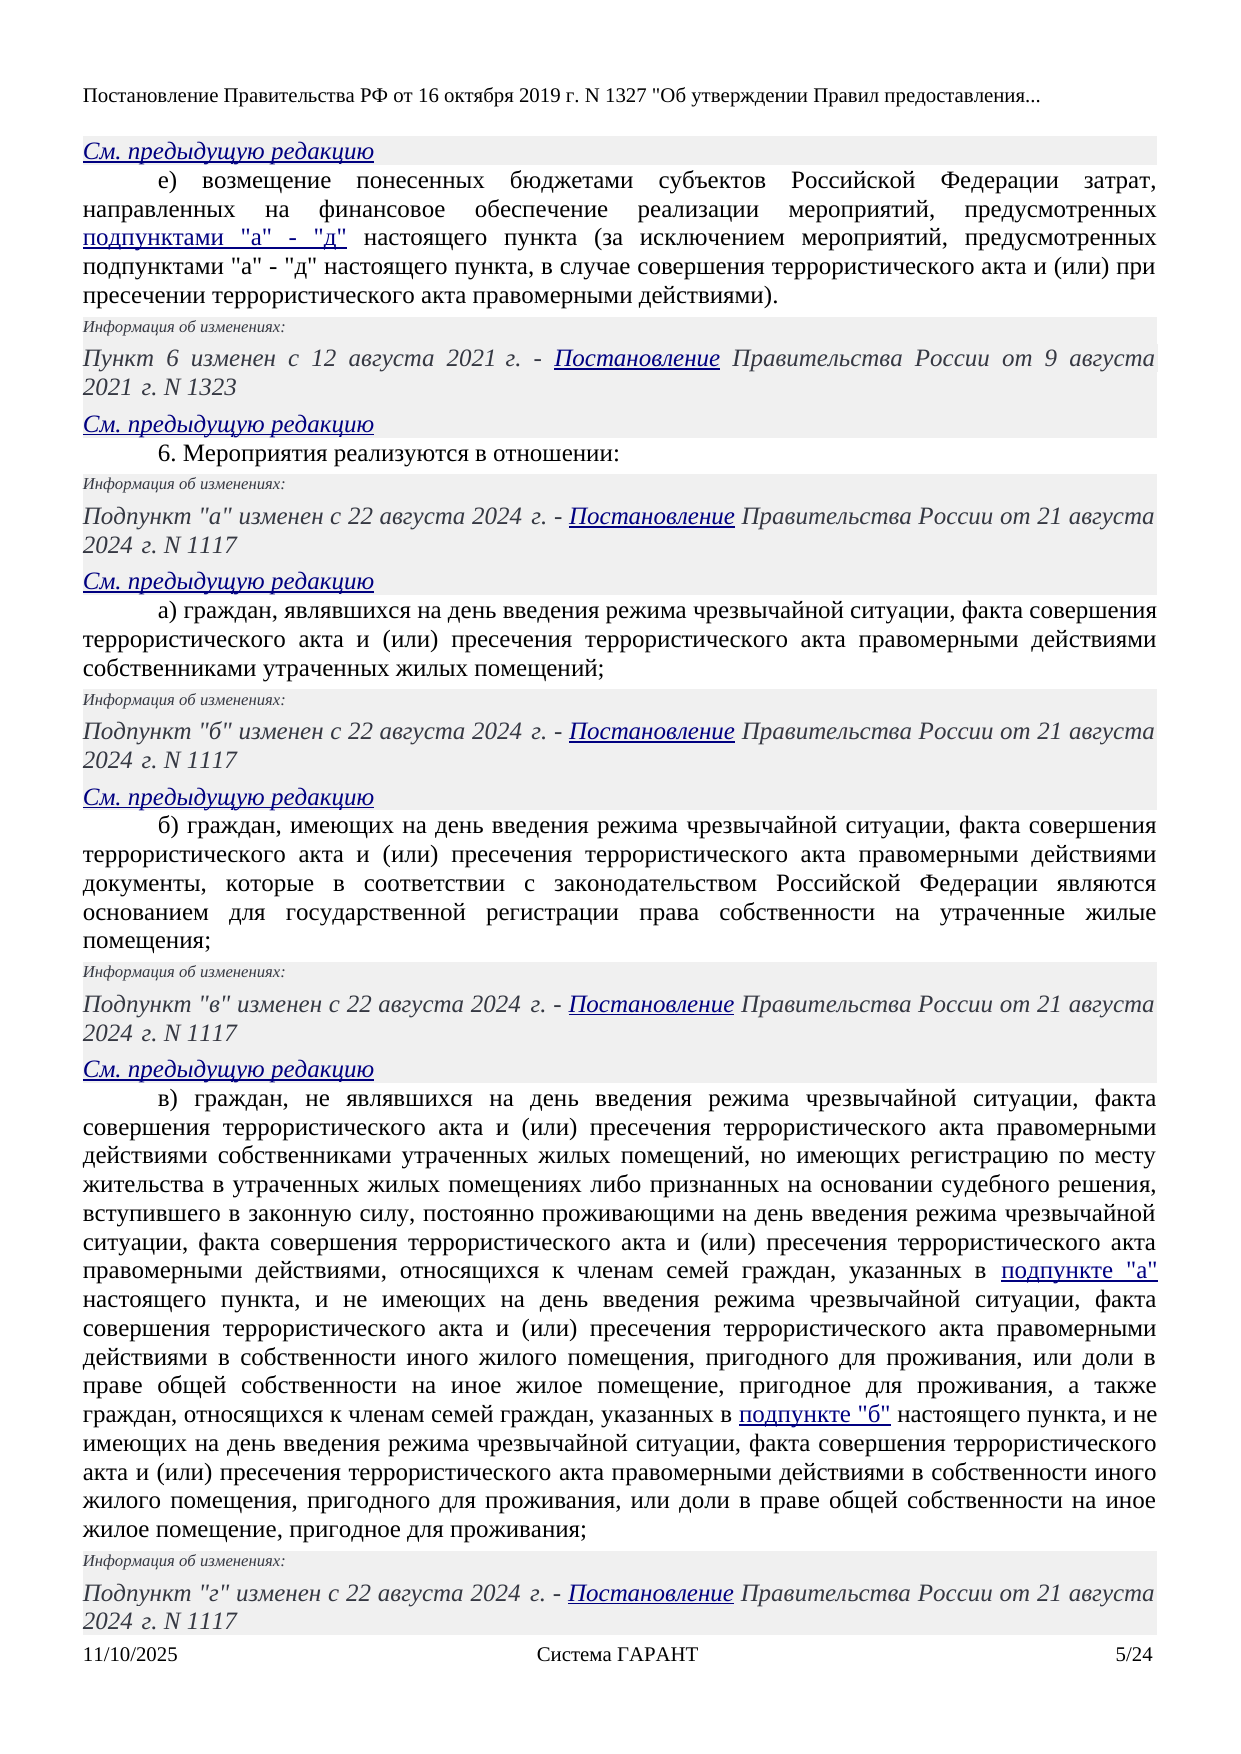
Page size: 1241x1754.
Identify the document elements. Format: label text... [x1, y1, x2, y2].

text Подпункт "б" изменен с 22 августа 2024 г. - Постановление Правительства России от 21 августа 2024 г. N 1117 [239, 745, 1157, 774]
text Подпункт "в" изменен с 22 августа 2024 г. - Постановление Правительства России от 21 августа 2024 г. N 1117 [239, 1018, 1157, 1046]
text См. предыдущую редакцию [377, 136, 1157, 165]
text в) граждан, не являвшихся на день введения режима чрезвычайной ситуации, факта совершения террористического акта и (или) пресечения террористического акта правомерными действиями собственниками утраченных жилых помещений, но имеющих регистрацию по месту жительства в утраченных жилых помещениях либо признанных на основании судебного решения, вступившего в законную силу, постоянно проживающими на день введения режима чрезвычайной ситуации, факта совершения террористического акта и (или) пресечения террористического акта правомерными действиями, относящихся к членам семей граждан, указанных в подпункте "а" настоящего пункта, и не имеющих на день введения режима чрезвычайной ситуации, факта совершения террористического акта и (или) пресечения террористического акта правомерными действиями в собственности иного жилого помещения, пригодного для проживания, или доли в праве общей собственности на иное жилое помещение, пригодное для проживания, а также граждан, относящихся к членам семей граждан, указанных в подпункте "б" настоящего пункта, и не имеющих на день введения режима чрезвычайной ситуации, факта совершения террористического акта и (или) пресечения террористического акта правомерными действиями в собственности иного жилого помещения, пригодного для проживания, или доли в праве общей собственности на иное жилое помещение, пригодное для проживания; [83, 1083, 1157, 1543]
text См. предыдущую редакцию [377, 1054, 1157, 1083]
text См. предыдущую редакцию [377, 566, 1157, 595]
text Подпункт "г" изменен с 22 августа 2024 г. - Постановление Правительства России от 21 августа 2024 г. N 1117 [239, 1606, 1157, 1635]
text Информация об изменениях: [287, 317, 1157, 336]
text Информация об изменениях: [287, 1551, 1157, 1570]
text См. предыдущую редакцию [377, 409, 1157, 438]
text Пункт 6 изменен с 12 августа 2021 г. - Постановление Правительства России от 9 августа 2021 г. N 1323 [239, 372, 1157, 401]
text Информация об изменениях: [287, 474, 1157, 493]
text См. предыдущую редакцию [377, 782, 1157, 810]
text Информация об изменениях: [287, 689, 1157, 708]
text 6. Мероприятия реализуются в отношении: [83, 438, 1157, 466]
text е) возмещение понесенных бюджетами субъектов Российской Федерации затрат, направленных на финансовое обеспечение реализации мероприятий, предусмотренных подпунктами "а" - "д" настоящего пункта (за исключением мероприятий, предусмотренных подпунктами "а" - "д" настоящего пункта, в случае совершения террористического акта и (или) при пресечении террористического акта правомерными действиями). [83, 165, 1157, 309]
text а) граждан, являвшихся на день введения режима чрезвычайной ситуации, факта совершения террористического акта и (или) пресечения террористического акта правомерными действиями собственниками утраченных жилых помещений; [83, 595, 1157, 681]
text Подпункт "а" изменен с 22 августа 2024 г. - Постановление Правительства России от 21 августа 2024 г. N 1117 [239, 501, 1157, 559]
text б) граждан, имеющих на день введения режима чрезвычайной ситуации, факта совершения террористического акта и (или) пресечения террористического акта правомерными действиями документы, которые в соответствии с законодательством Российской Федерации являются основанием для государственной регистрации права собственности на утраченные жилые помещения; [83, 810, 1157, 954]
text Информация об изменениях: [287, 962, 1157, 981]
